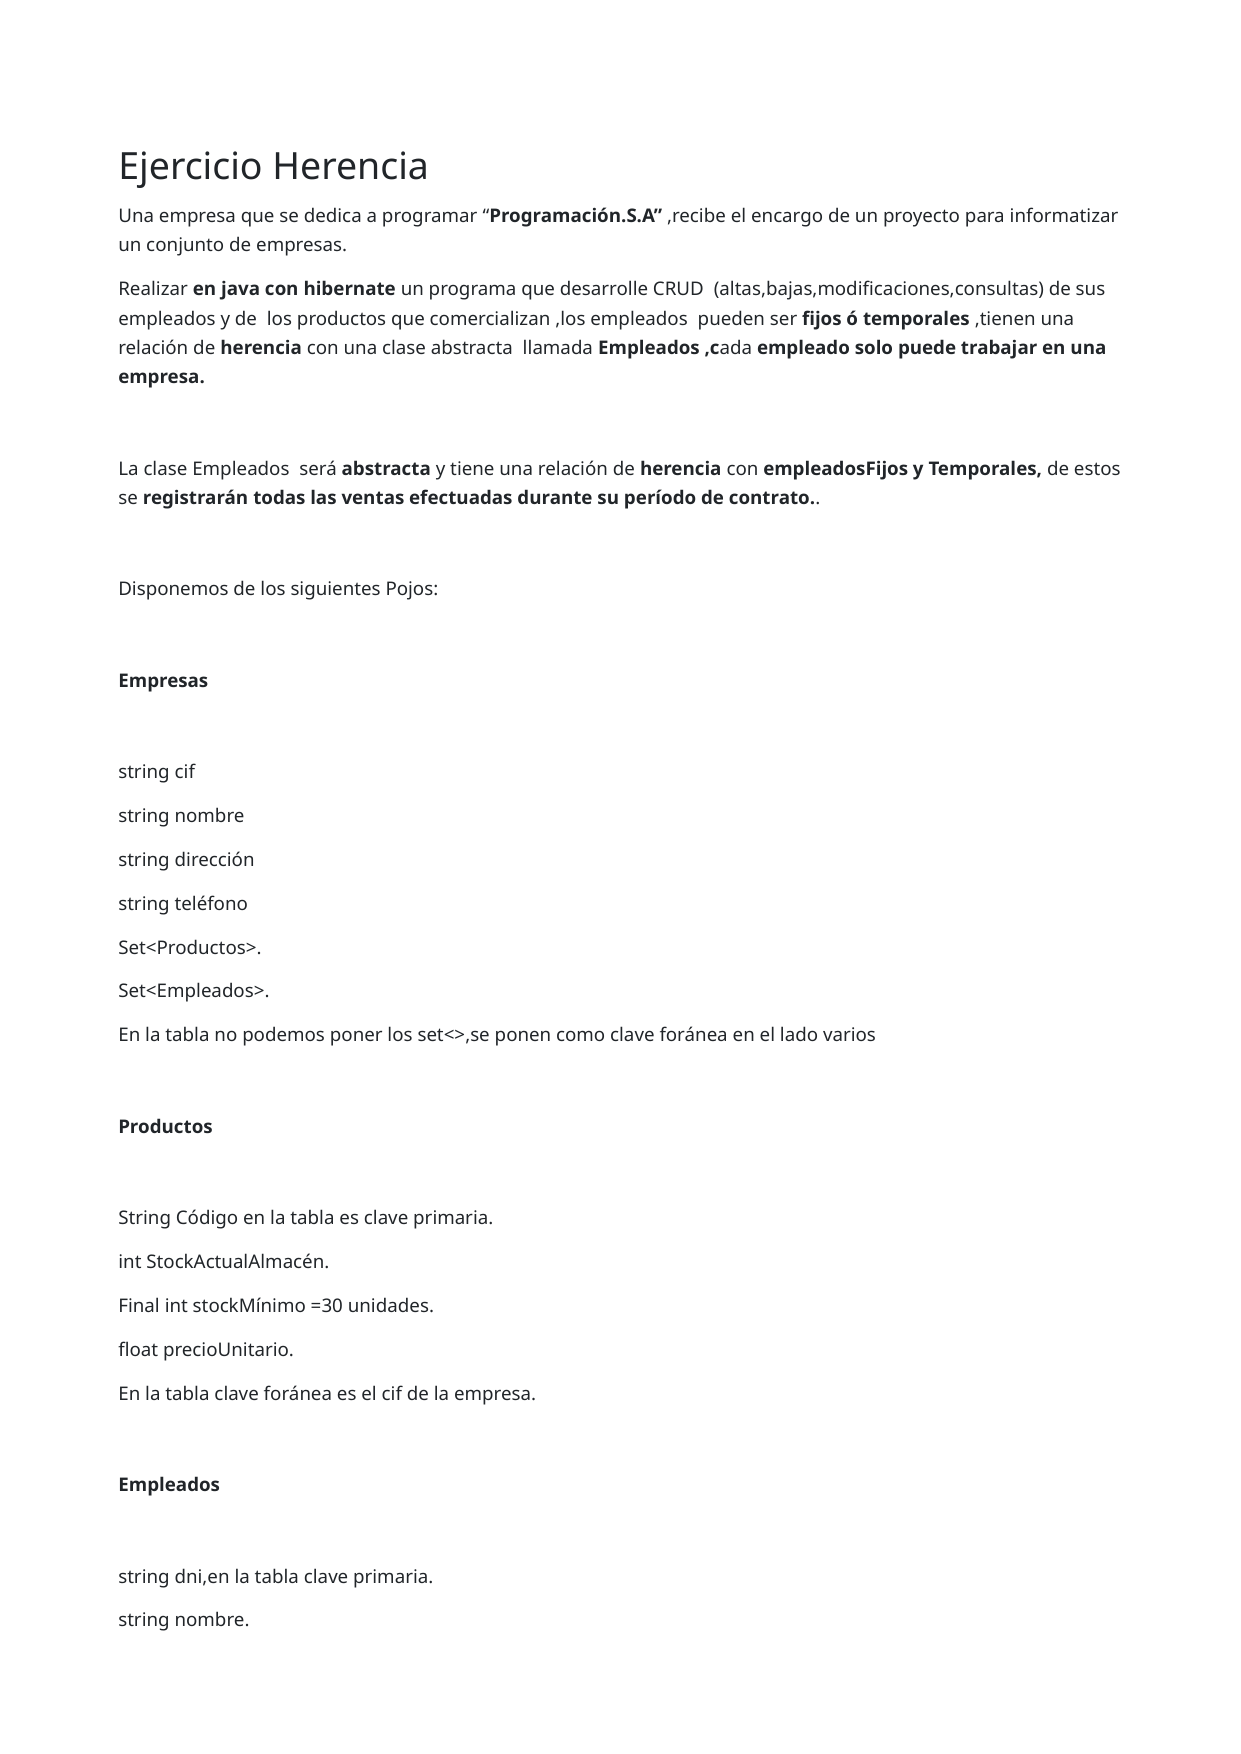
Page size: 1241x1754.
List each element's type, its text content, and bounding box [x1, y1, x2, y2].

text Set<Productos>. [118, 934, 1122, 959]
text Realizar en java con hibernate un programa que desarrolle CRUD (altas,bajas,modificaciones,consultas) de sus empleados y de los productos que comercializan ,los empleados pueden ser fijos ó temporales ,tienen una relación de herencia con una clase abstracta llamada Empleados ,cada empleado solo puede trabajar en una empresa. [118, 276, 1122, 389]
text Final int stockMínimo =30 unidades. [118, 1292, 1122, 1318]
text string cif [118, 758, 1122, 784]
text string dirección [118, 846, 1122, 872]
text En la tabla clave foránea es el cif de la empresa. [118, 1380, 1122, 1406]
text Empresas [118, 667, 1122, 693]
text string nombre. [118, 1607, 1122, 1632]
text string nombre [118, 802, 1122, 828]
text string teléfono [118, 890, 1122, 916]
text Una empresa que se dedica a programar “Programación.S.A” ,recibe el encargo de un proyecto para informatizar un conjunto de empresas. [118, 202, 1122, 257]
text String Código en la tabla es clave primaria. [118, 1204, 1122, 1230]
text string dni,en la tabla clave primaria. [118, 1563, 1122, 1588]
text Disponemos de los siguientes Pojos: [118, 576, 1122, 601]
subtitle Ejercicio Herencia [118, 139, 1122, 190]
text float precioUnitario. [118, 1336, 1122, 1362]
text La clase Empleados será abstracta y tiene una relación de herencia con empleadosFijos y Temporales, de estos se registrarán todas las ventas efectuadas durante su período de contrato.. [118, 455, 1122, 510]
text Set<Empleados>. [118, 978, 1122, 1003]
text int StockActualAlmacén. [118, 1248, 1122, 1274]
text Empleados [118, 1471, 1122, 1497]
text Productos [118, 1113, 1122, 1139]
text En la tabla no podemos poner los set<>,se ponen como clave foránea en el lado varios [118, 1022, 1122, 1047]
